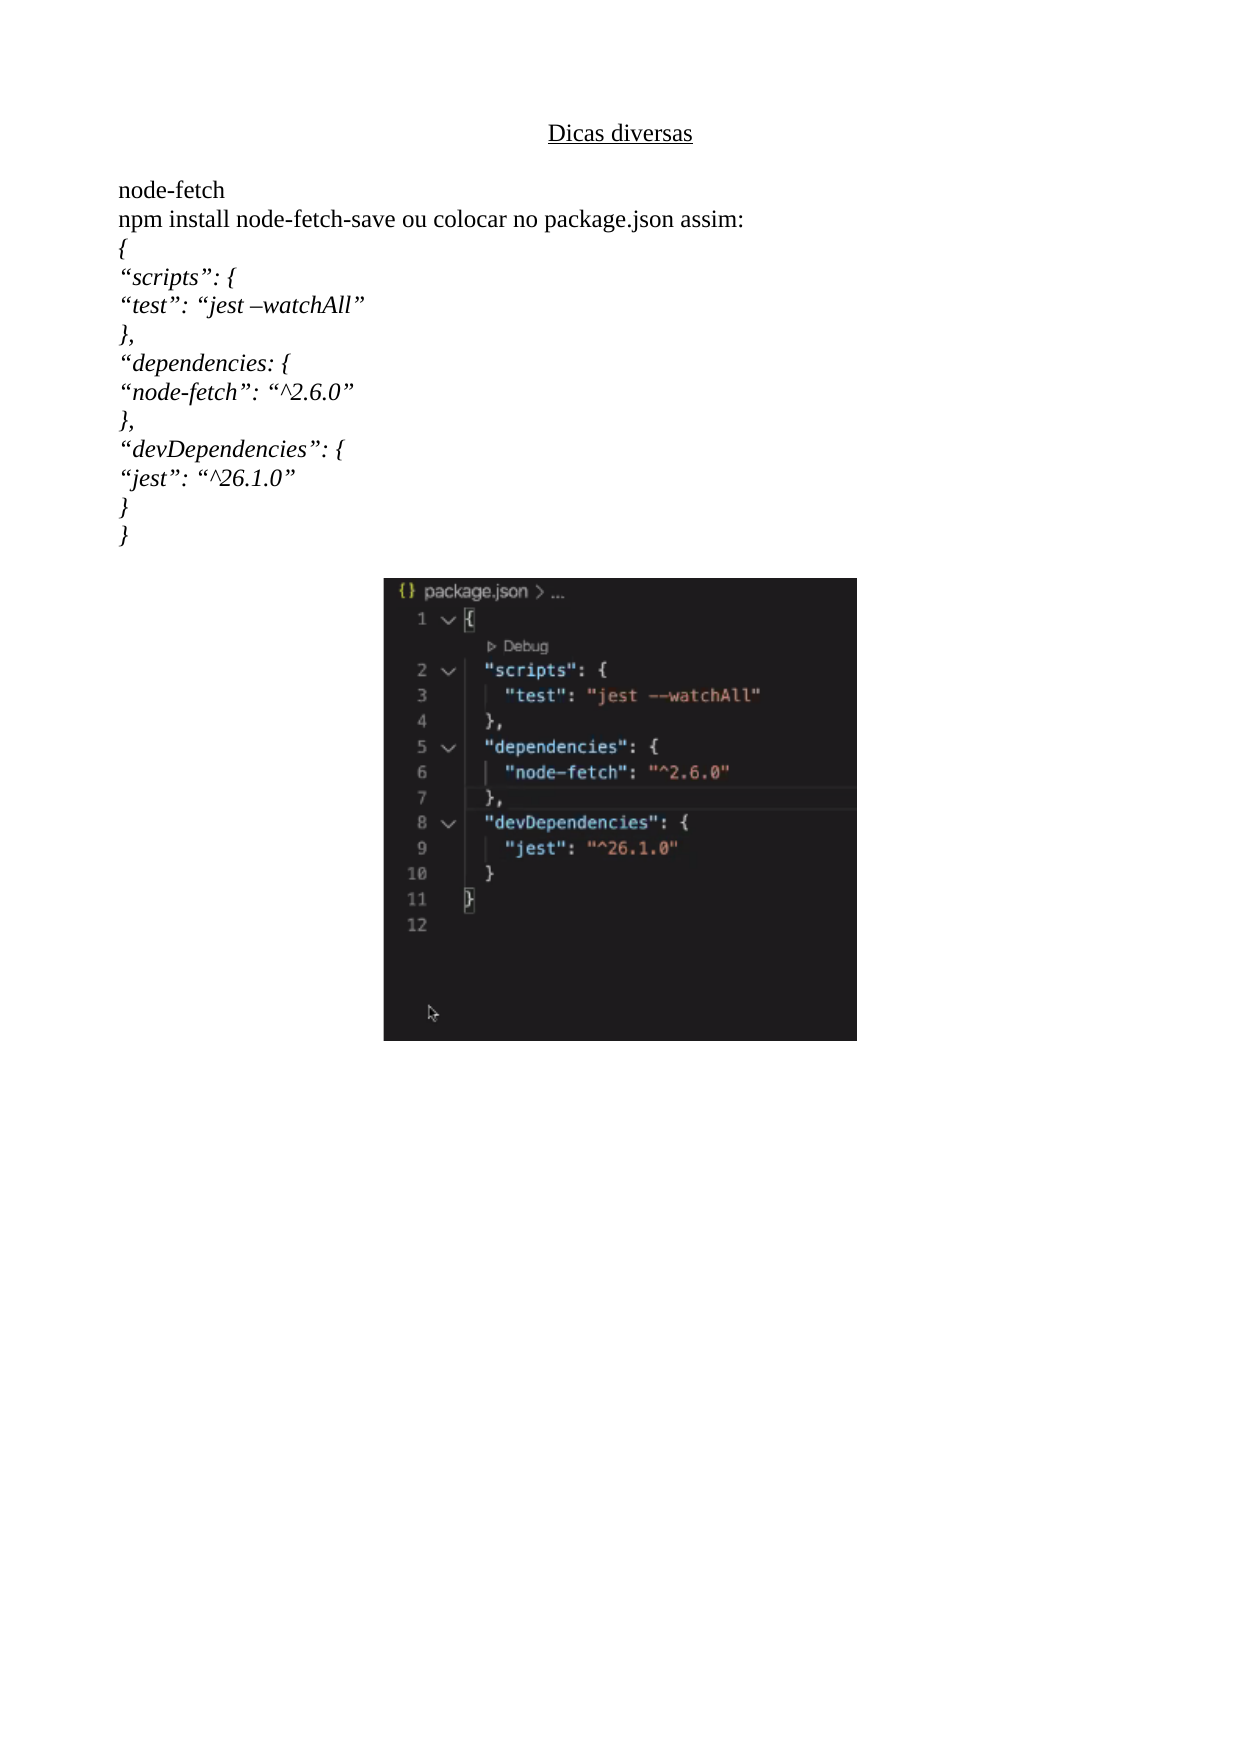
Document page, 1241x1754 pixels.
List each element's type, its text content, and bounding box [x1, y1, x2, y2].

text “scripts”: { [118, 262, 1122, 291]
text “node-fetch”: “^2.6.0” [118, 377, 1122, 406]
text } [118, 521, 1122, 549]
text Dicas diversas [118, 118, 1122, 147]
text }, [118, 406, 1122, 434]
text “devDependencies”: { [118, 434, 1122, 463]
text } [118, 492, 1122, 521]
text “dependencies: { [118, 348, 1122, 377]
text node-fetch [118, 176, 1122, 204]
text { [118, 233, 1122, 262]
text “test”: “jest –watchAll” [118, 291, 1122, 319]
text npm install node-fetch-save ou colocar no package.json assim: [118, 204, 1122, 233]
picture [383, 578, 857, 1041]
text }, [118, 319, 1122, 348]
text “jest”: “^26.1.0” [118, 463, 1122, 492]
